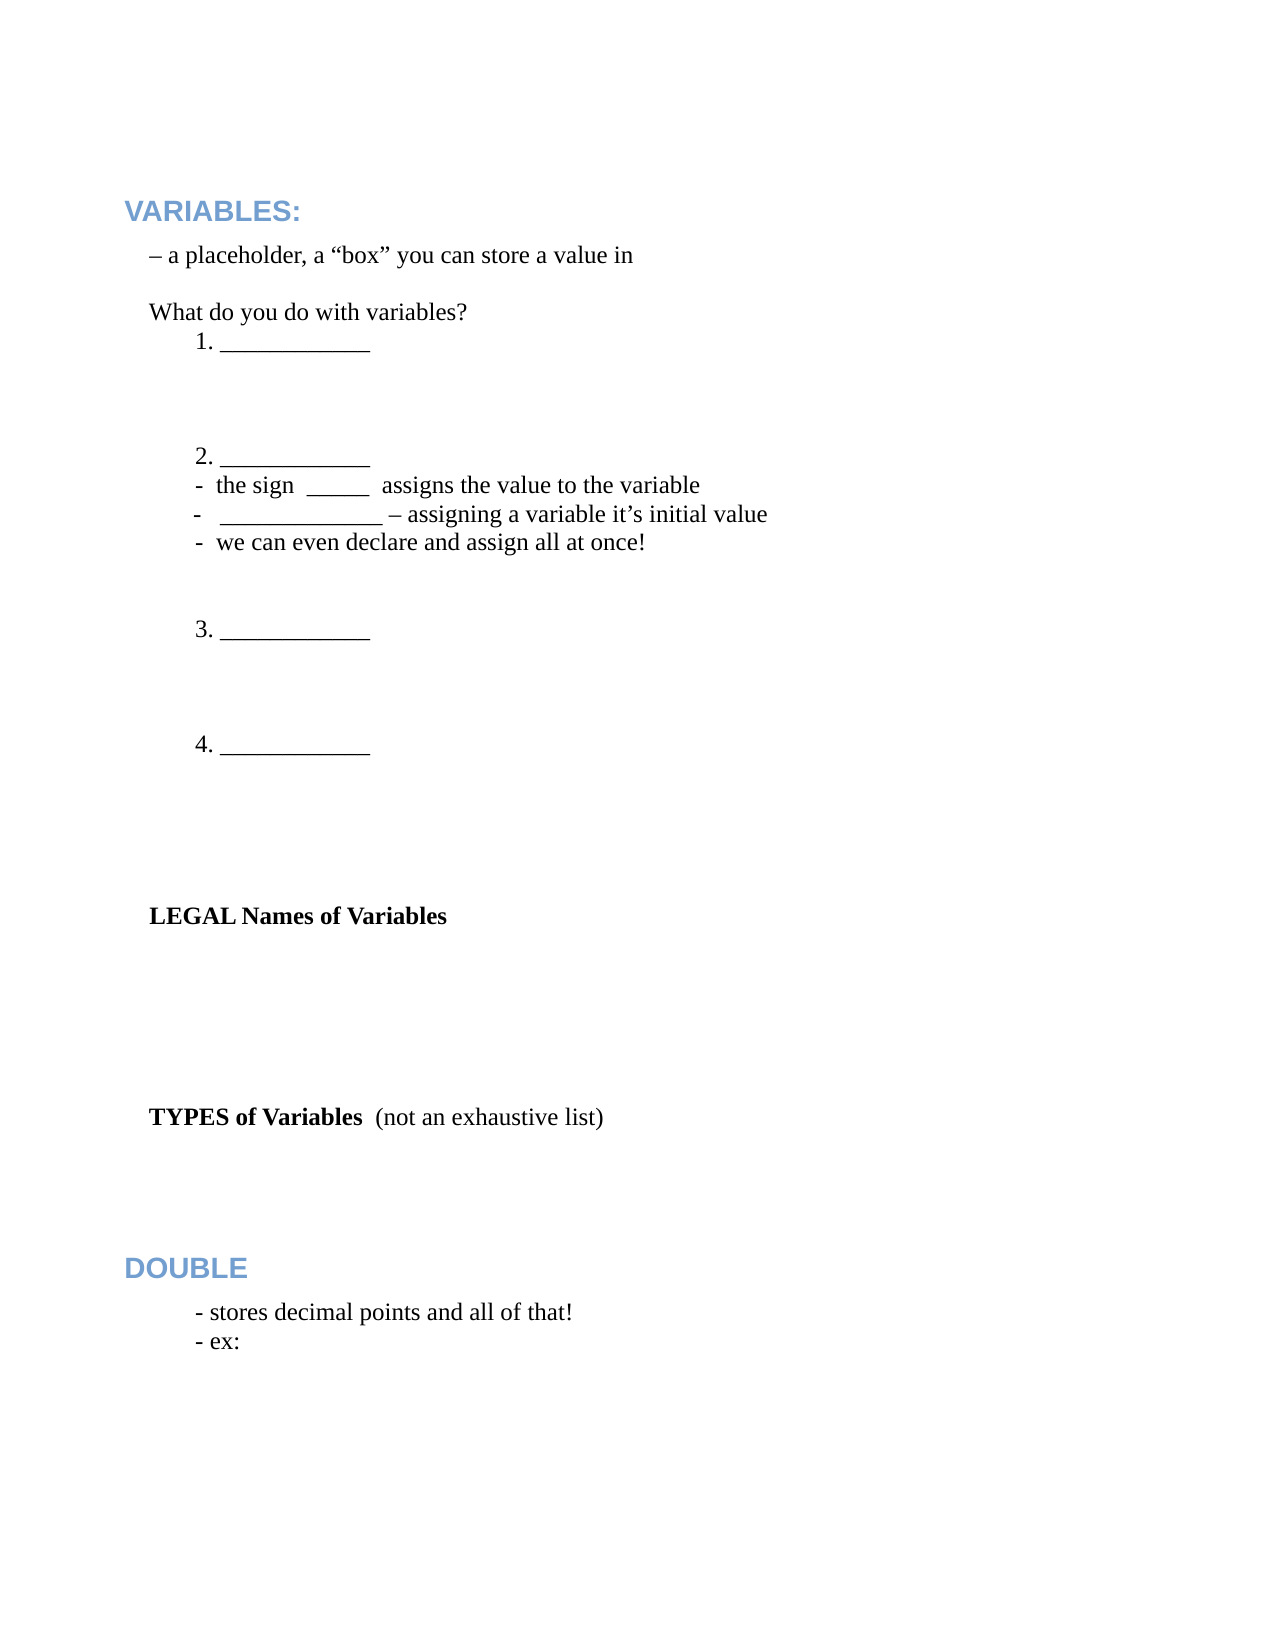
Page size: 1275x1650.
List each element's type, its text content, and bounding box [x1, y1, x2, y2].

text - stores decimal points and all of that! [121, 1294, 1154, 1326]
text - we can even declare and assign all at once! [121, 527, 1154, 556]
text - the sign _____ assigns the value to the variable [121, 470, 1154, 499]
subtitle DOUBLE [121, 1248, 1154, 1285]
text 3. ____________ [121, 614, 1154, 642]
subtitle VARIABLES: [121, 191, 1154, 227]
text - ex: [121, 1326, 1154, 1355]
text LEGAL Names of Variables [121, 901, 1154, 930]
text 4. ____________ [121, 729, 1154, 757]
text - _____________ – assigning a variable it’s initial value [121, 499, 1154, 527]
text What do you do with variables? [121, 297, 1154, 326]
text TYPES of Variables (not an exhaustive list) [121, 1102, 1154, 1131]
text 2. ____________ [121, 441, 1154, 470]
text 1. ____________ [121, 326, 1154, 355]
text – a placeholder, a “box” you can store a value in [121, 237, 1154, 269]
